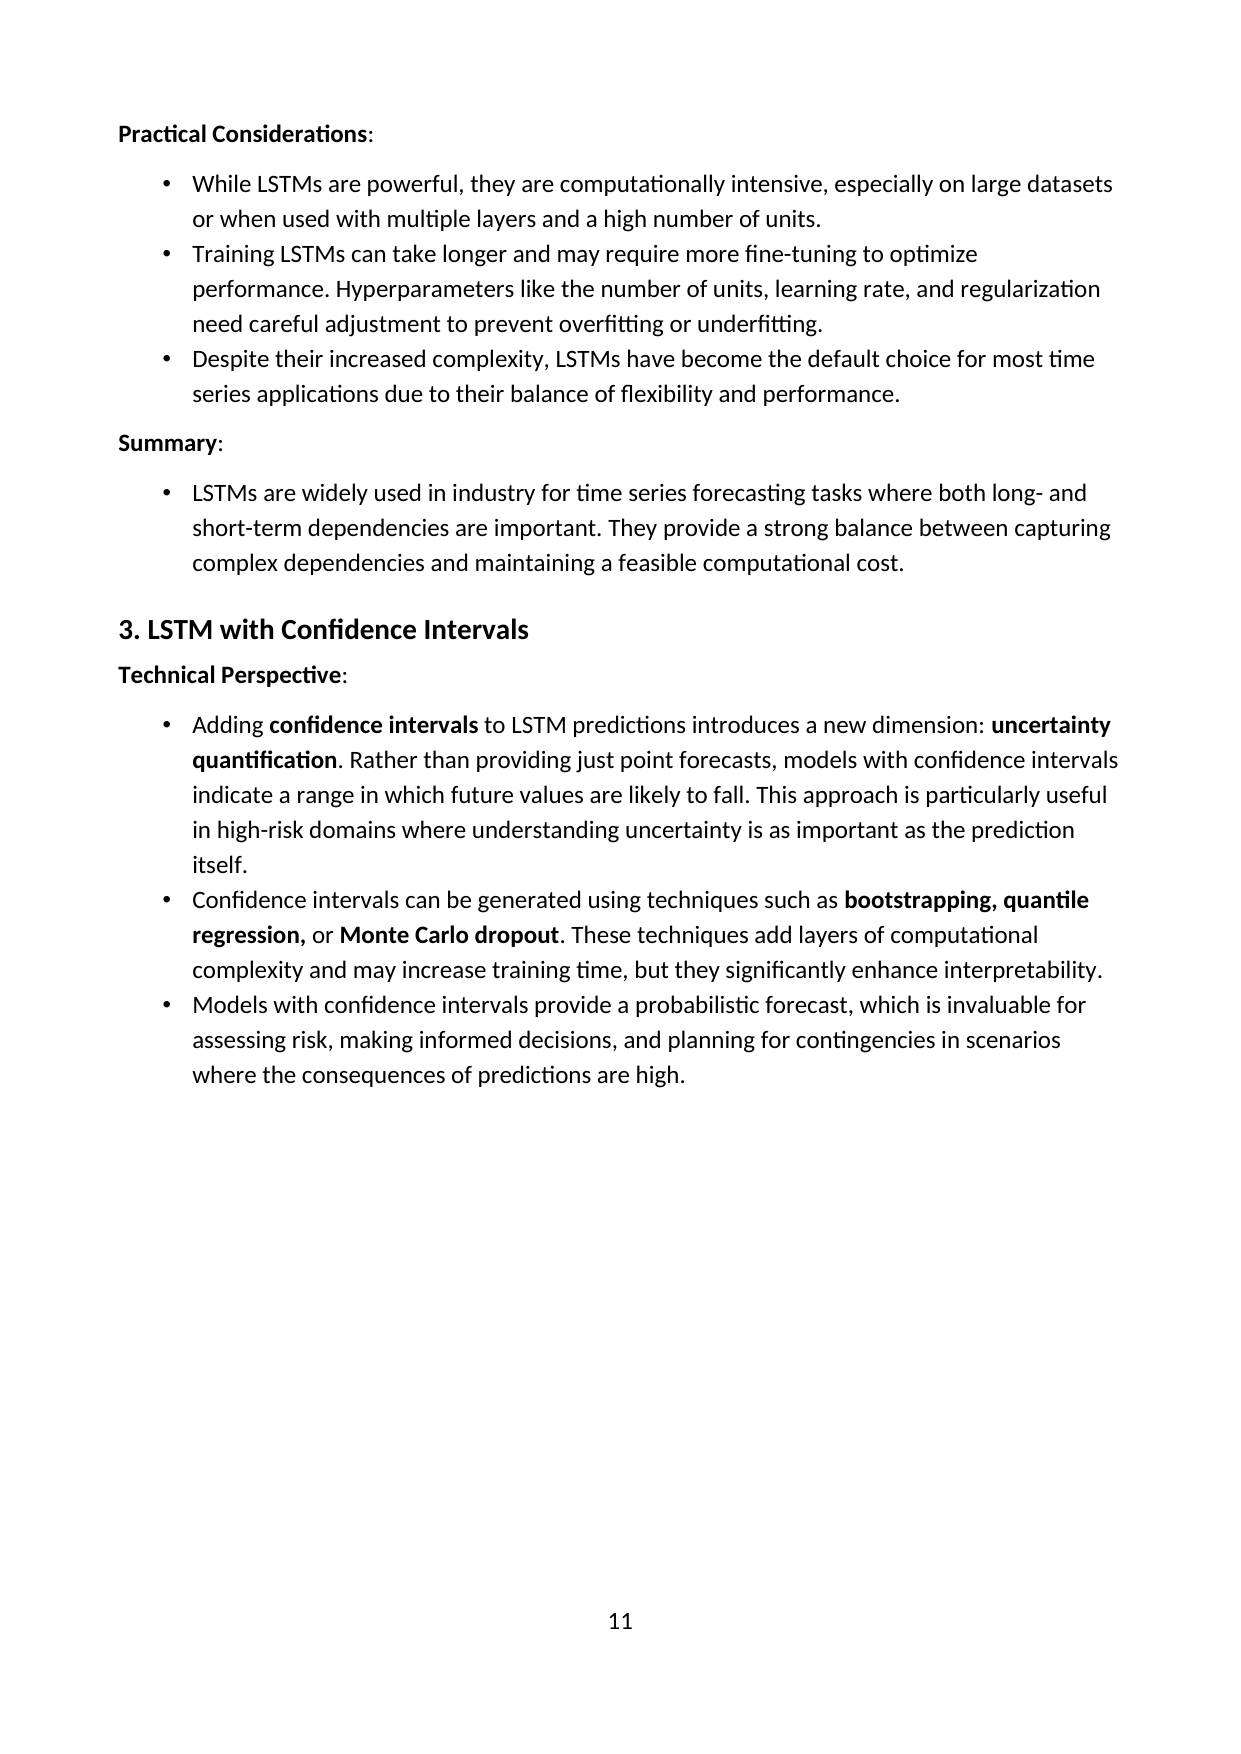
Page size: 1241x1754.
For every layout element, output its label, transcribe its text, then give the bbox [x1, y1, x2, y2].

text Practical Considerations: [118, 118, 1122, 149]
list Adding confidence intervals to LSTM predictions introduces a new dimension: uncertainty quantification. Rather than providing just point forecasts, models with confidence intervals indicate a range in which future values are likely to fall. This approach is particularly useful in high-risk domains where understanding uncertainty is as important as the prediction itself. [162, 709, 1122, 879]
list LSTMs are widely used in industry for time series forecasting tasks where both long- and short-term dependencies are important. They provide a strong balance between capturing complex dependencies and maintaining a feasible computational cost. [162, 477, 1122, 577]
subtitle 3. LSTM with Confidence Intervals [118, 611, 1122, 647]
list While LSTMs are powerful, they are computationally intensive, especially on large datasets or when used with multiple layers and a high number of units. [162, 168, 1122, 233]
list Training LSTMs can take longer and may require more fine-tuning to optimize performance. Hyperparameters like the number of units, learning rate, and regularization need careful adjustment to prevent overfitting or underfitting. [162, 238, 1122, 338]
text Technical Perspective: [118, 659, 1122, 690]
text Summary: [118, 427, 1122, 458]
list Confidence intervals can be generated using techniques such as bootstrapping, quantile regression, or Monte Carlo dropout. These techniques add layers of computational complexity and may increase training time, but they significantly enhance interpretability. [162, 884, 1122, 984]
list Models with confidence intervals provide a probabilistic forecast, which is invaluable for assessing risk, making informed decisions, and planning for contingencies in scenarios where the consequences of predictions are high. [162, 989, 1122, 1089]
list Despite their increased complexity, LSTMs have become the default choice for most time series applications due to their balance of flexibility and performance. [162, 343, 1122, 408]
